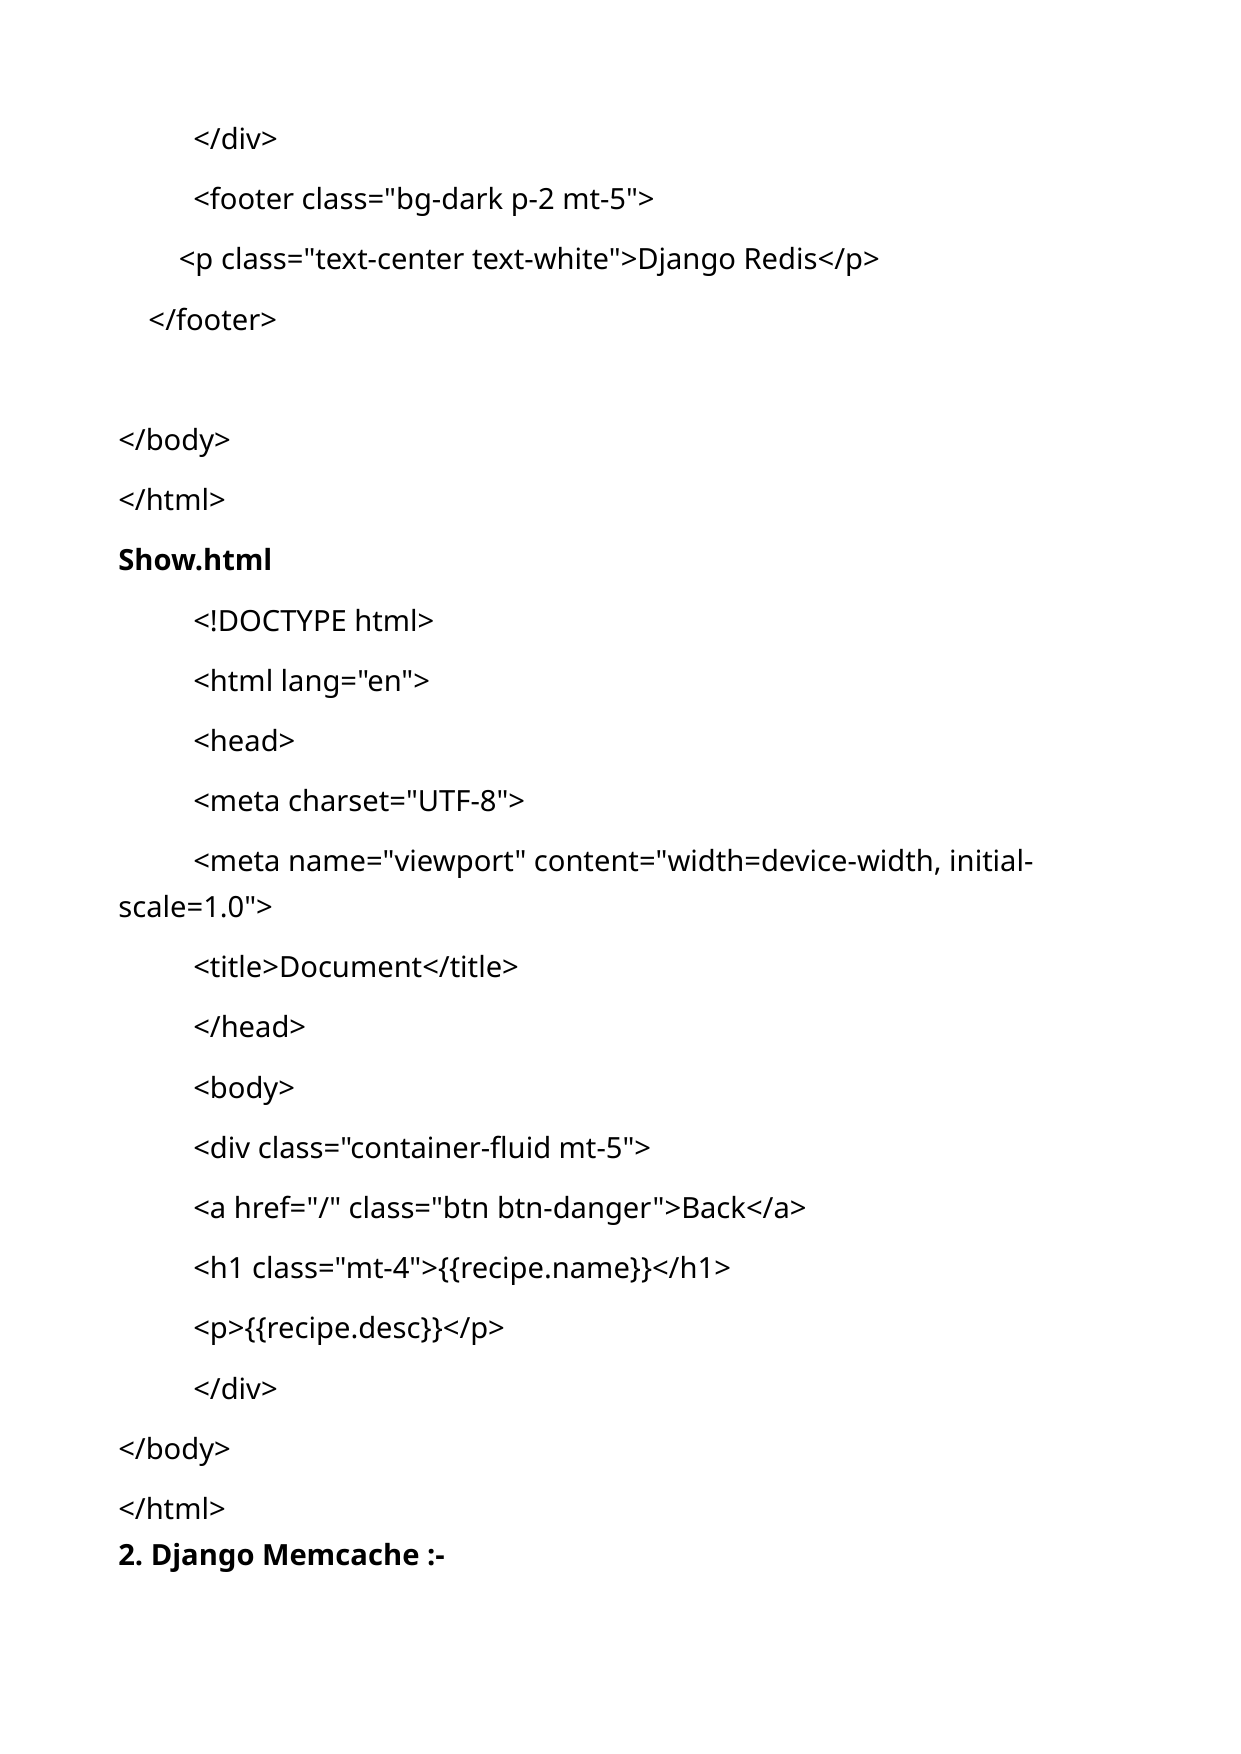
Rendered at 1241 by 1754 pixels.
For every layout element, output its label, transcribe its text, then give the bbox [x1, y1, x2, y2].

text <!DOCTYPE html> [118, 600, 1122, 639]
text <div class="container-fluid mt-5"> [118, 1127, 1122, 1167]
text Show.html [118, 539, 1122, 579]
text <footer class="bg-dark p-2 mt-5"> [118, 178, 1122, 218]
text </footer> [118, 299, 1122, 338]
text <p class="text-center text-white">Django Redis</p> [118, 238, 1122, 278]
text <body> [118, 1067, 1122, 1107]
text <meta name="viewport" content="width=device-width, initial-scale=1.0"> [118, 841, 1122, 926]
text </div> [118, 1368, 1122, 1408]
text </body> [118, 419, 1122, 459]
text </html> [118, 479, 1122, 519]
text <html lang="en"> [118, 660, 1122, 700]
text <head> [118, 720, 1122, 760]
text </head> [118, 1007, 1122, 1046]
text </html> 2. Django Memcache :- [118, 1488, 1122, 1574]
text <a href="/" class="btn btn-danger">Back</a> [118, 1187, 1122, 1227]
text <meta charset="UTF-8"> [118, 780, 1122, 820]
text <h1 class="mt-4">{{recipe.name}}</h1> [118, 1247, 1122, 1287]
text <p>{{recipe.desc}}</p> [118, 1308, 1122, 1347]
text </body> [118, 1428, 1122, 1468]
text <title>Document</title> [118, 946, 1122, 986]
text </div> [118, 118, 1122, 158]
